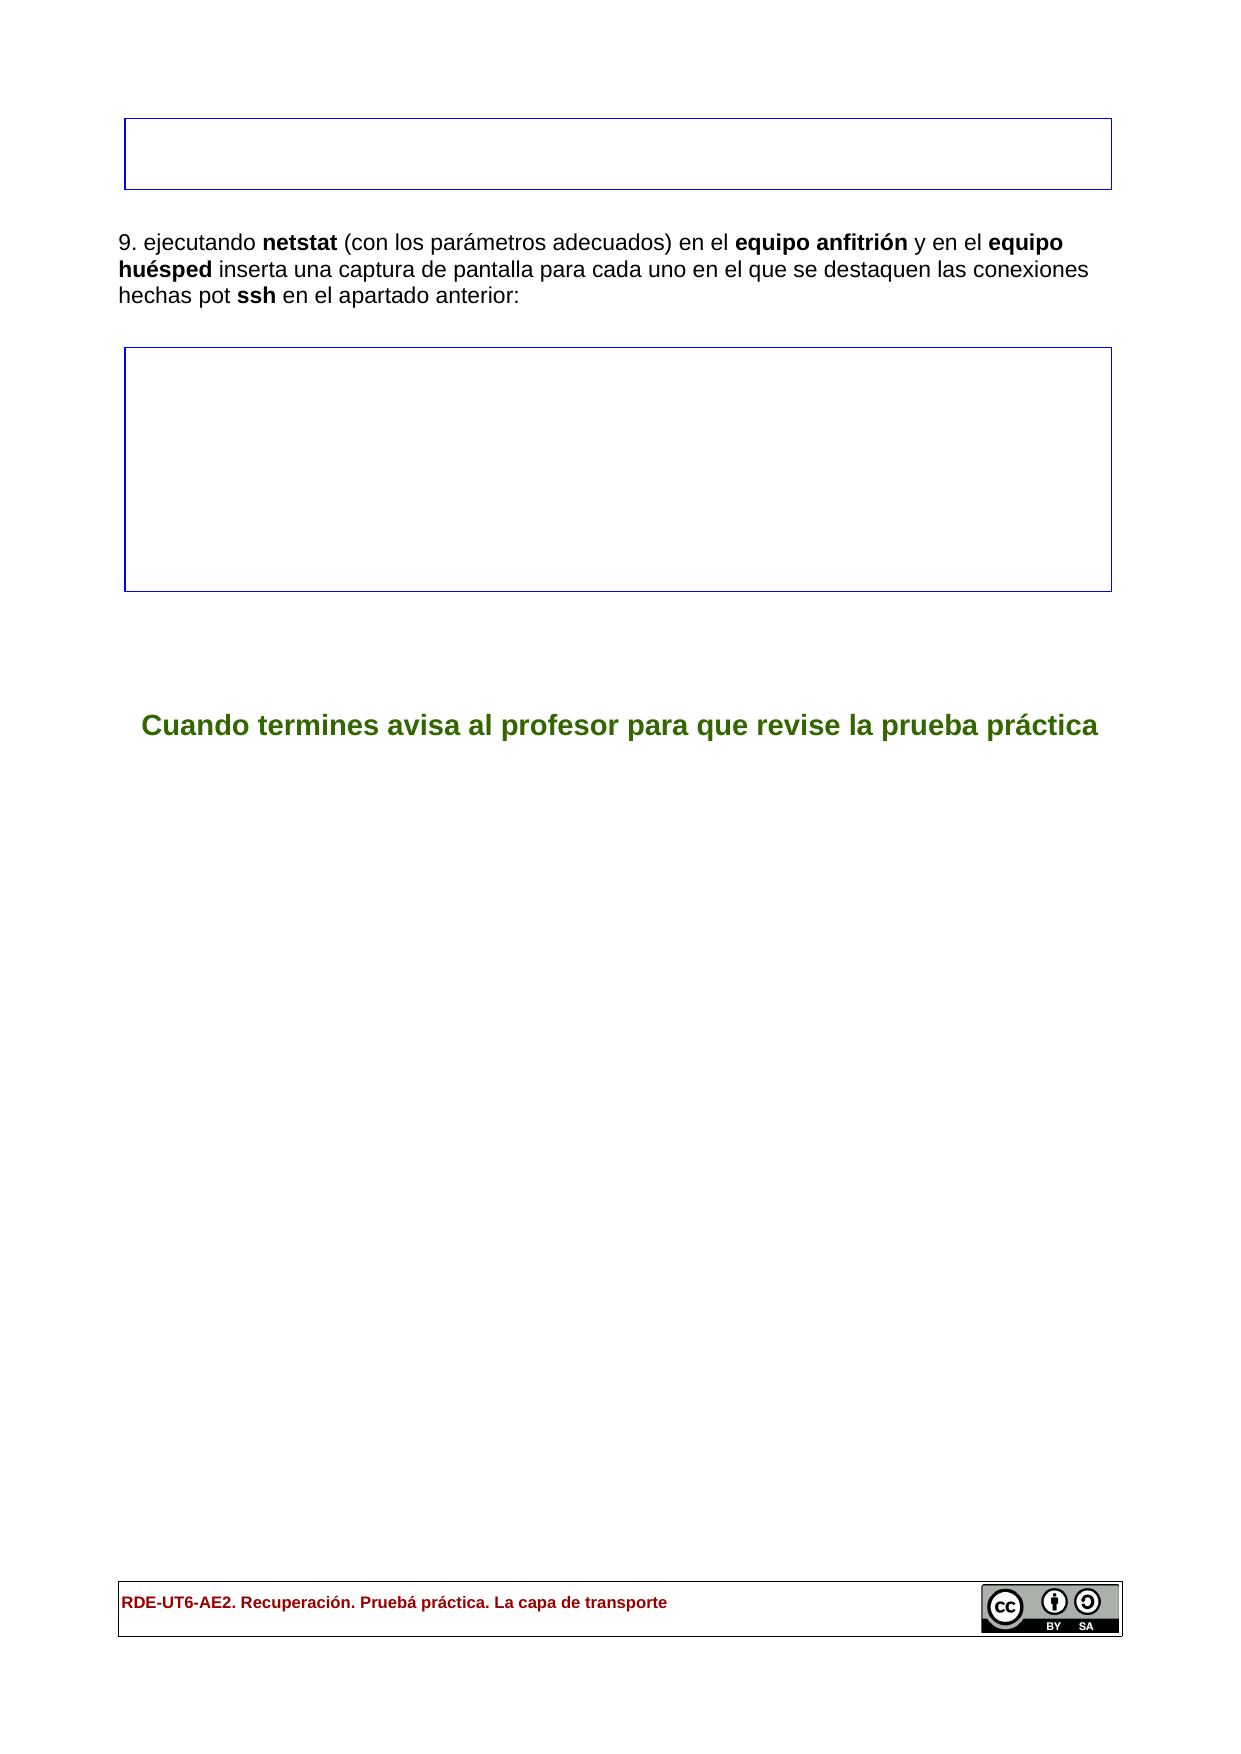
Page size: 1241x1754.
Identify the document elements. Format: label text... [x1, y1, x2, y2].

text 9. ejecutando netstat (con los parámetros adecuados) en el equipo anfitrión y en el equipo huésped inserta una captura de pantalla para cada uno en el que se destaquen las conexiones hechas pot ssh en el apartado anterior: [118, 229, 1122, 308]
table_header [126, 119, 1111, 189]
table_header [126, 348, 1111, 591]
text Cuando termines avisa al profesor para que revise la prueba práctica [118, 708, 1122, 742]
picture [981, 1584, 1119, 1633]
